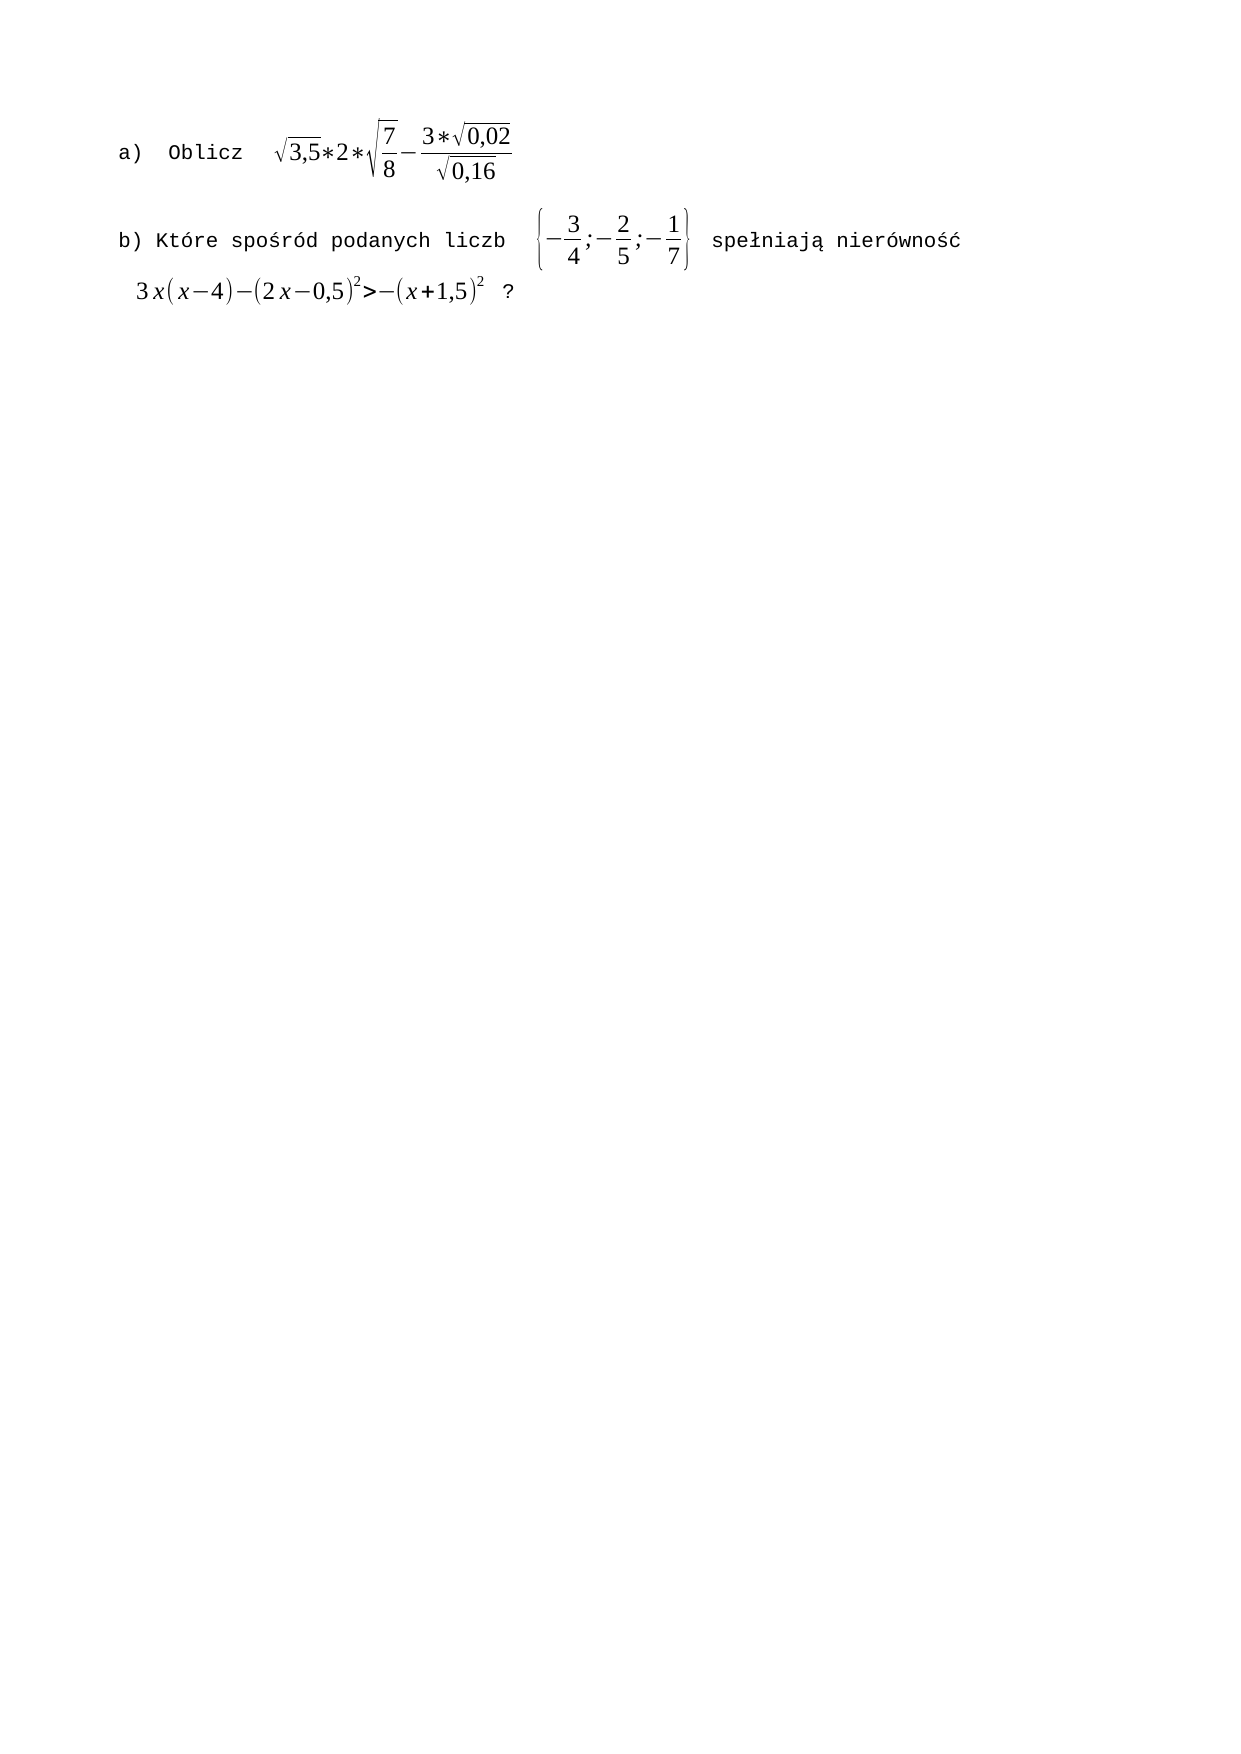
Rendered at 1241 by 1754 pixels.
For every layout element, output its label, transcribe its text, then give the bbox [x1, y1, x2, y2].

text b) Które spośród podanych liczb spełniają nierówność [118, 208, 1122, 273]
text a) Oblicz [118, 118, 1122, 184]
text ? [118, 273, 1122, 306]
